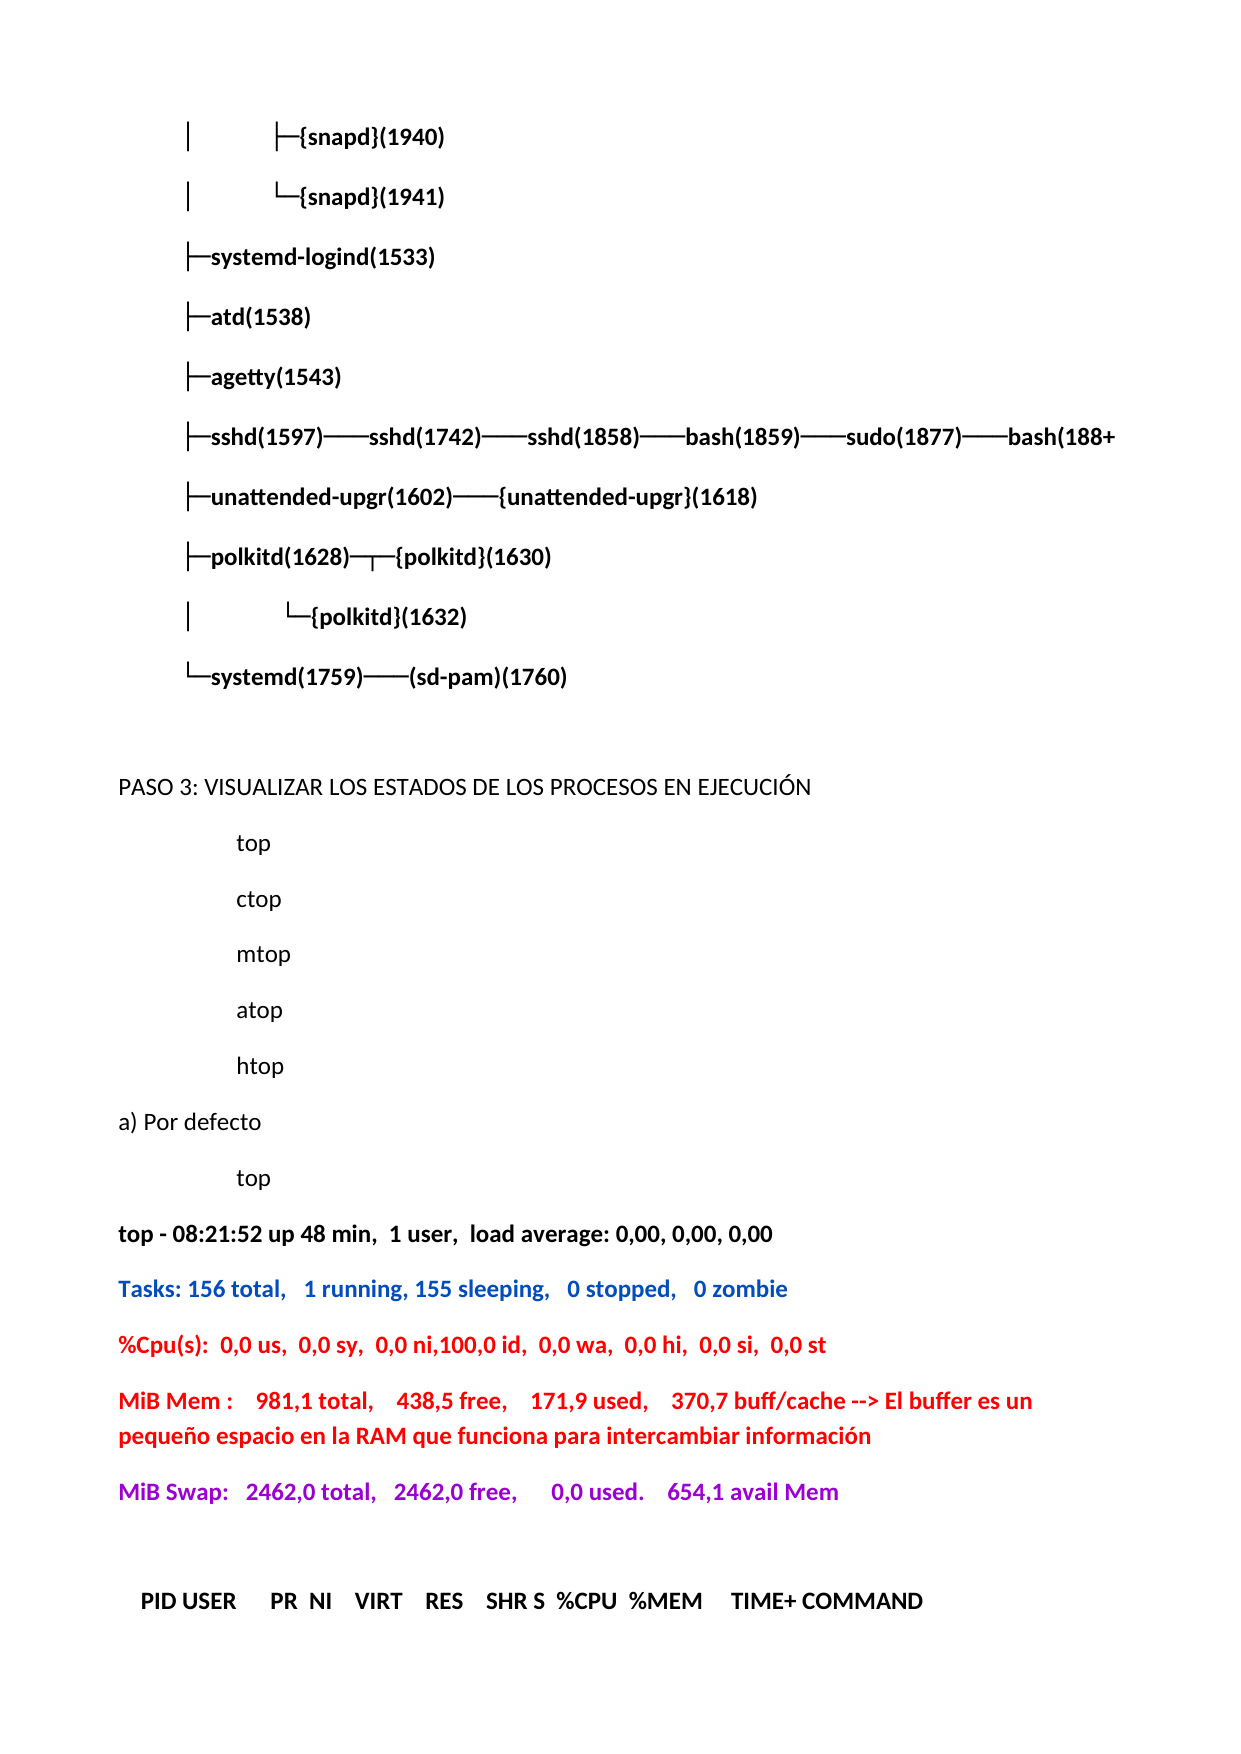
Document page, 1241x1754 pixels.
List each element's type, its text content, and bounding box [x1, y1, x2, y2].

text ├─atd(1538) [118, 298, 1122, 332]
text atop [118, 994, 1122, 1025]
text ctop [118, 883, 1122, 913]
text ├─systemd-logind(1533) [118, 238, 1122, 272]
text mtop [118, 939, 1122, 969]
text │ ├─{snapd}(1940) [118, 118, 1122, 152]
text ├─unattended-upgr(1602)───{unattended-upgr}(1618) [118, 478, 1122, 512]
text MiB Mem : 981,1 total, 438,5 free, 171,9 used, 370,7 buff/cache --> El buffer es un pequeño espacio en la RAM que funciona para intercambiar información [118, 1385, 1122, 1451]
text └─systemd(1759)───(sd-pam)(1760) [118, 658, 1122, 692]
text Tasks: 156 total, 1 running, 155 sleeping, 0 stopped, 0 zombie [118, 1274, 1122, 1304]
text MiB Swap: 2462,0 total, 2462,0 free, 0,0 used. 654,1 avail Mem [118, 1476, 1122, 1507]
text PASO 3: VISUALIZAR LOS ESTADOS DE LOS PROCESOS EN EJECUCIÓN [118, 771, 1122, 802]
text %Cpu(s): 0,0 us, 0,0 sy, 0,0 ni,100,0 id, 0,0 wa, 0,0 hi, 0,0 si, 0,0 st [118, 1329, 1122, 1360]
text ├─sshd(1597)───sshd(1742)───sshd(1858)───bash(1859)───sudo(1877)───bash(188+ [118, 418, 1122, 452]
text a) Por defecto [118, 1106, 1122, 1137]
text │ └─{polkitd}(1632) [118, 598, 1122, 632]
text top [118, 827, 1122, 857]
text top [118, 1162, 1122, 1192]
text │ └─{snapd}(1941) [118, 178, 1122, 212]
text ├─agetty(1543) [118, 358, 1122, 392]
text top - 08:21:52 up 48 min, 1 user, load average: 0,00, 0,00, 0,00 [118, 1218, 1122, 1248]
text PID USER PR NI VIRT RES SHR S %CPU %MEM TIME+ COMMAND [118, 1585, 1122, 1616]
text ├─polkitd(1628)─┬─{polkitd}(1630) [118, 538, 1122, 572]
text htop [118, 1050, 1122, 1081]
